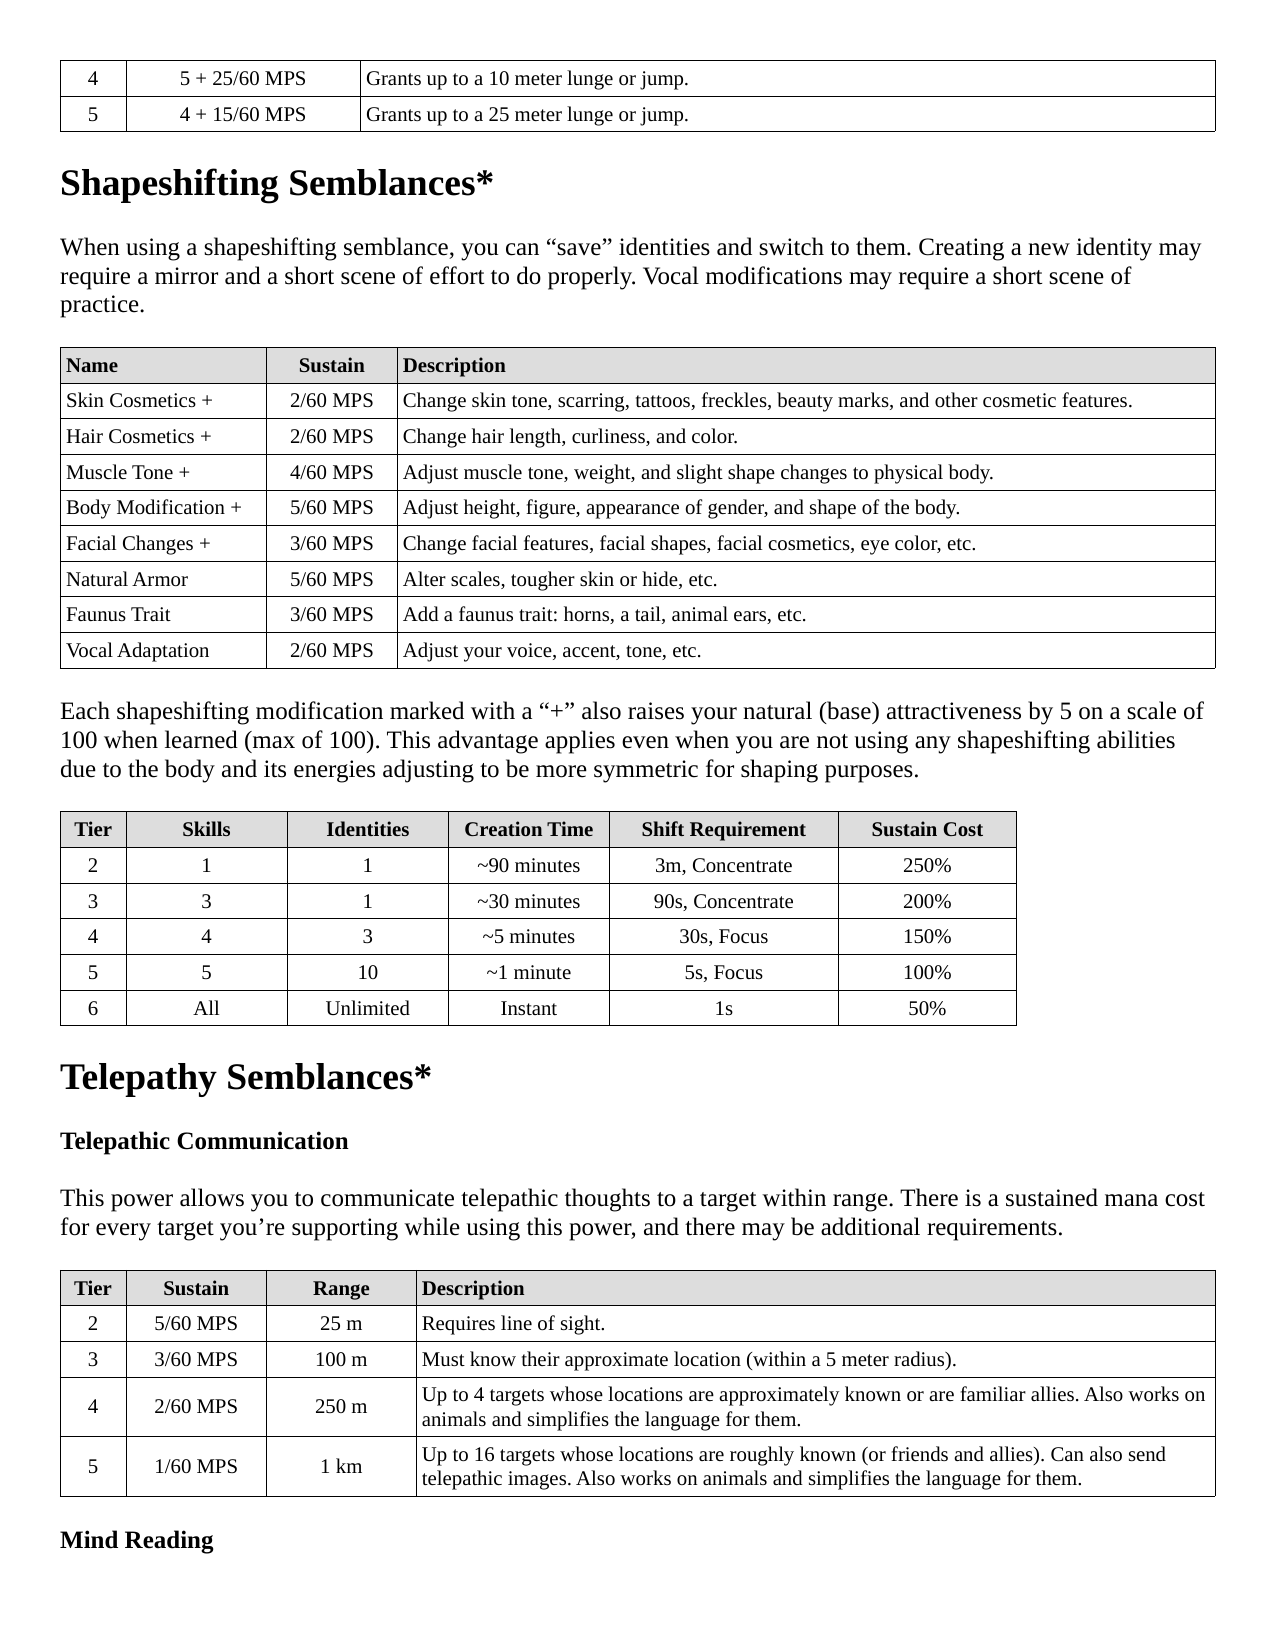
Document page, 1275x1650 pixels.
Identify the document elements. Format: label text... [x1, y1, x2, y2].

table_header Creation Time [449, 812, 609, 847]
table_cell 10 [288, 955, 448, 989]
table_cell Must know their approximate location (within a 5 meter radius). [417, 1342, 1215, 1377]
subtitle Mind Reading [60, 1525, 1215, 1553]
table_header Tier [61, 812, 126, 847]
table_cell 2 [61, 1306, 126, 1341]
table_cell 2/60 MPS [267, 384, 397, 418]
text This power allows you to communicate telepathic thoughts to a target within range. There is a sustained mana cost for every target you’re supporting while using this power, and there may be additional requirements. [60, 1183, 1215, 1241]
table_cell 4 + 15/60 MPS [127, 97, 360, 131]
table_cell Faunus Trait [61, 597, 266, 632]
table_cell 5/60 MPS [267, 562, 397, 596]
table_cell Skin Cosmetics + [61, 384, 266, 418]
table_cell 4/60 MPS [267, 455, 397, 489]
table_cell Body Modification + [61, 491, 266, 525]
table_cell 200% [839, 884, 1016, 918]
table_cell Natural Armor [61, 562, 266, 596]
table_cell 4 [61, 61, 126, 96]
table_cell 30s, Focus [610, 919, 838, 954]
table_cell 3 [61, 884, 126, 918]
table_cell 2/60 MPS [267, 419, 397, 454]
table_cell Change skin tone, scarring, tattoos, freckles, beauty marks, and other cosmetic features. [398, 384, 1215, 418]
table_cell All [127, 991, 287, 1025]
text Each shapeshifting modification marked with a “+” also raises your natural (base) attractiveness by 5 on a scale of 100 when learned (max of 100). This advantage applies even when you are not using any shapeshifting abilities due to the body and its energies adjusting to be more symmetric for shaping purposes. [60, 696, 1215, 783]
table_header Sustain Cost [839, 812, 1016, 847]
table_cell 4 [61, 919, 126, 954]
table_cell 4 [61, 1378, 126, 1436]
table_cell 90s, Concentrate [610, 884, 838, 918]
table_cell 5s, Focus [610, 955, 838, 989]
table_cell 5/60 MPS [127, 1306, 266, 1341]
table_cell 150% [839, 919, 1016, 954]
table_cell 6 [61, 991, 126, 1025]
table_cell Grants up to a 10 meter lunge or jump. [361, 61, 1215, 96]
subtitle Telepathy Semblances* [60, 1054, 1215, 1097]
table_cell 1 km [267, 1437, 416, 1496]
table_cell 4 [127, 919, 287, 954]
table_cell 25 m [267, 1306, 416, 1341]
table_cell ~90 minutes [449, 848, 609, 883]
table_cell 5 [61, 1437, 126, 1496]
table_header Shift Requirement [610, 812, 838, 847]
table_cell 100 m [267, 1342, 416, 1377]
table_cell Hair Cosmetics + [61, 419, 266, 454]
text When using a shapeshifting semblance, you can “save” identities and switch to them. Creating a new identity may require a mirror and a short scene of effort to do properly. Vocal modifications may require a short scene of practice. [60, 232, 1215, 318]
table_cell 250 m [267, 1378, 416, 1436]
table_header Identities [288, 812, 448, 847]
table_cell 5/60 MPS [267, 491, 397, 525]
table_cell Adjust your voice, accent, tone, etc. [398, 633, 1215, 668]
subtitle Shapeshifting Semblances* [60, 160, 1215, 203]
table_cell Muscle Tone + [61, 455, 266, 489]
table_header Range [267, 1271, 416, 1305]
table_cell 2/60 MPS [127, 1378, 266, 1436]
table_cell 5 [127, 955, 287, 989]
table_header Description [417, 1271, 1215, 1305]
table_cell 2 [61, 848, 126, 883]
table_cell 1s [610, 991, 838, 1025]
table_cell ~1 minute [449, 955, 609, 989]
table_cell Change facial features, facial shapes, facial cosmetics, eye color, etc. [398, 526, 1215, 561]
table_cell 1 [288, 848, 448, 883]
table_cell Grants up to a 25 meter lunge or jump. [361, 97, 1215, 131]
table_cell 5 [61, 955, 126, 989]
table_header Skills [127, 812, 287, 847]
table_cell Vocal Adaptation [61, 633, 266, 668]
table_header Tier [61, 1271, 126, 1305]
table_cell Unlimited [288, 991, 448, 1025]
table_cell 1 [127, 848, 287, 883]
table_header Description [398, 348, 1215, 383]
table_cell Instant [449, 991, 609, 1025]
table_cell 100% [839, 955, 1016, 989]
table_header Sustain [267, 348, 397, 383]
table_cell 3/60 MPS [267, 597, 397, 632]
table_cell Facial Changes + [61, 526, 266, 561]
table_cell 1 [288, 884, 448, 918]
table_header Name [61, 348, 266, 383]
table_cell 3m, Concentrate [610, 848, 838, 883]
table_cell 3/60 MPS [267, 526, 397, 561]
table_cell 50% [839, 991, 1016, 1025]
table_cell 3/60 MPS [127, 1342, 266, 1377]
table_cell Requires line of sight. [417, 1306, 1215, 1341]
table_cell Up to 16 targets whose locations are roughly known (or friends and allies). Can also send telepathic images. Also works on animals and simplifies the language for them. [417, 1437, 1215, 1496]
table_cell 250% [839, 848, 1016, 883]
table_cell 3 [288, 919, 448, 954]
table_cell Alter scales, tougher skin or hide, etc. [398, 562, 1215, 596]
table_cell ~30 minutes [449, 884, 609, 918]
table_cell 5 [61, 97, 126, 131]
table_cell Adjust height, figure, appearance of gender, and shape of the body. [398, 491, 1215, 525]
table_cell ~5 minutes [449, 919, 609, 954]
table_cell Add a faunus trait: horns, a tail, animal ears, etc. [398, 597, 1215, 632]
table_cell 2/60 MPS [267, 633, 397, 668]
table_cell 3 [127, 884, 287, 918]
table_cell Up to 4 targets whose locations are approximately known or are familiar allies. Also works on animals and simplifies the language for them. [417, 1378, 1215, 1436]
table_cell Change hair length, curliness, and color. [398, 419, 1215, 454]
table_cell Adjust muscle tone, weight, and slight shape changes to physical body. [398, 455, 1215, 489]
table_cell 5 + 25/60 MPS [127, 61, 360, 96]
table_header Sustain [127, 1271, 266, 1305]
subtitle Telepathic Communication [60, 1126, 1215, 1155]
table_cell 3 [61, 1342, 126, 1377]
table_cell 1/60 MPS [127, 1437, 266, 1496]
